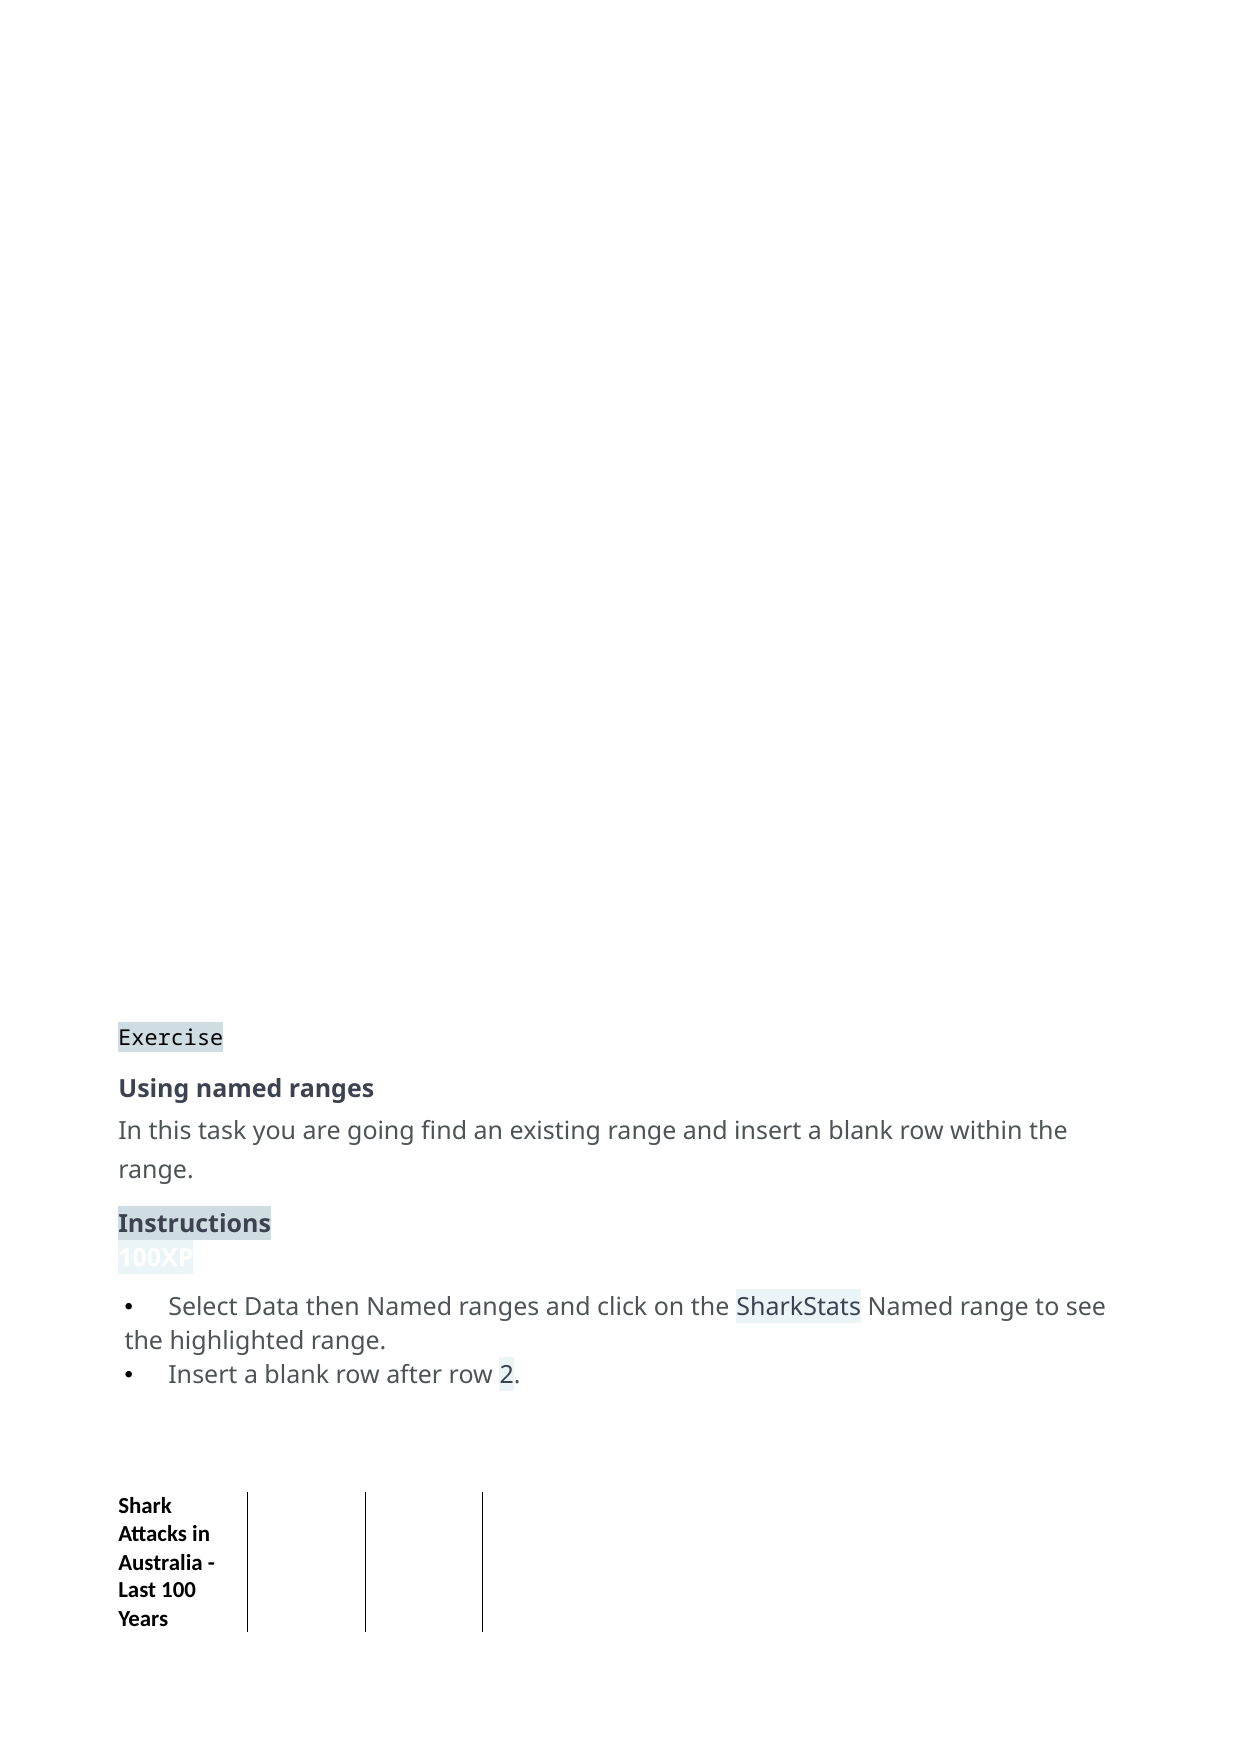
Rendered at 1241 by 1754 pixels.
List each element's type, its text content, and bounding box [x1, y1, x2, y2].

table_header [599, 1492, 736, 1632]
list Insert a blank row after row 2. [124, 1357, 1116, 1391]
subtitle Instructions [118, 1206, 1109, 1240]
table_header [366, 1492, 482, 1632]
table_header [483, 1492, 599, 1632]
subtitle Using named ranges [118, 1070, 1122, 1104]
subtitle Exercise [118, 1022, 1122, 1052]
list Select Data then Named ranges and click on the SharkStats Named range to see the highlighted range. [124, 1288, 1116, 1357]
table_header [248, 1492, 365, 1632]
table_header Shark Attacks in Australia - Last 100 Years [118, 1492, 247, 1632]
text In this task you are going find an existing range and insert a blank row within the range. [118, 1113, 1122, 1186]
text 100XP [118, 1240, 1109, 1274]
